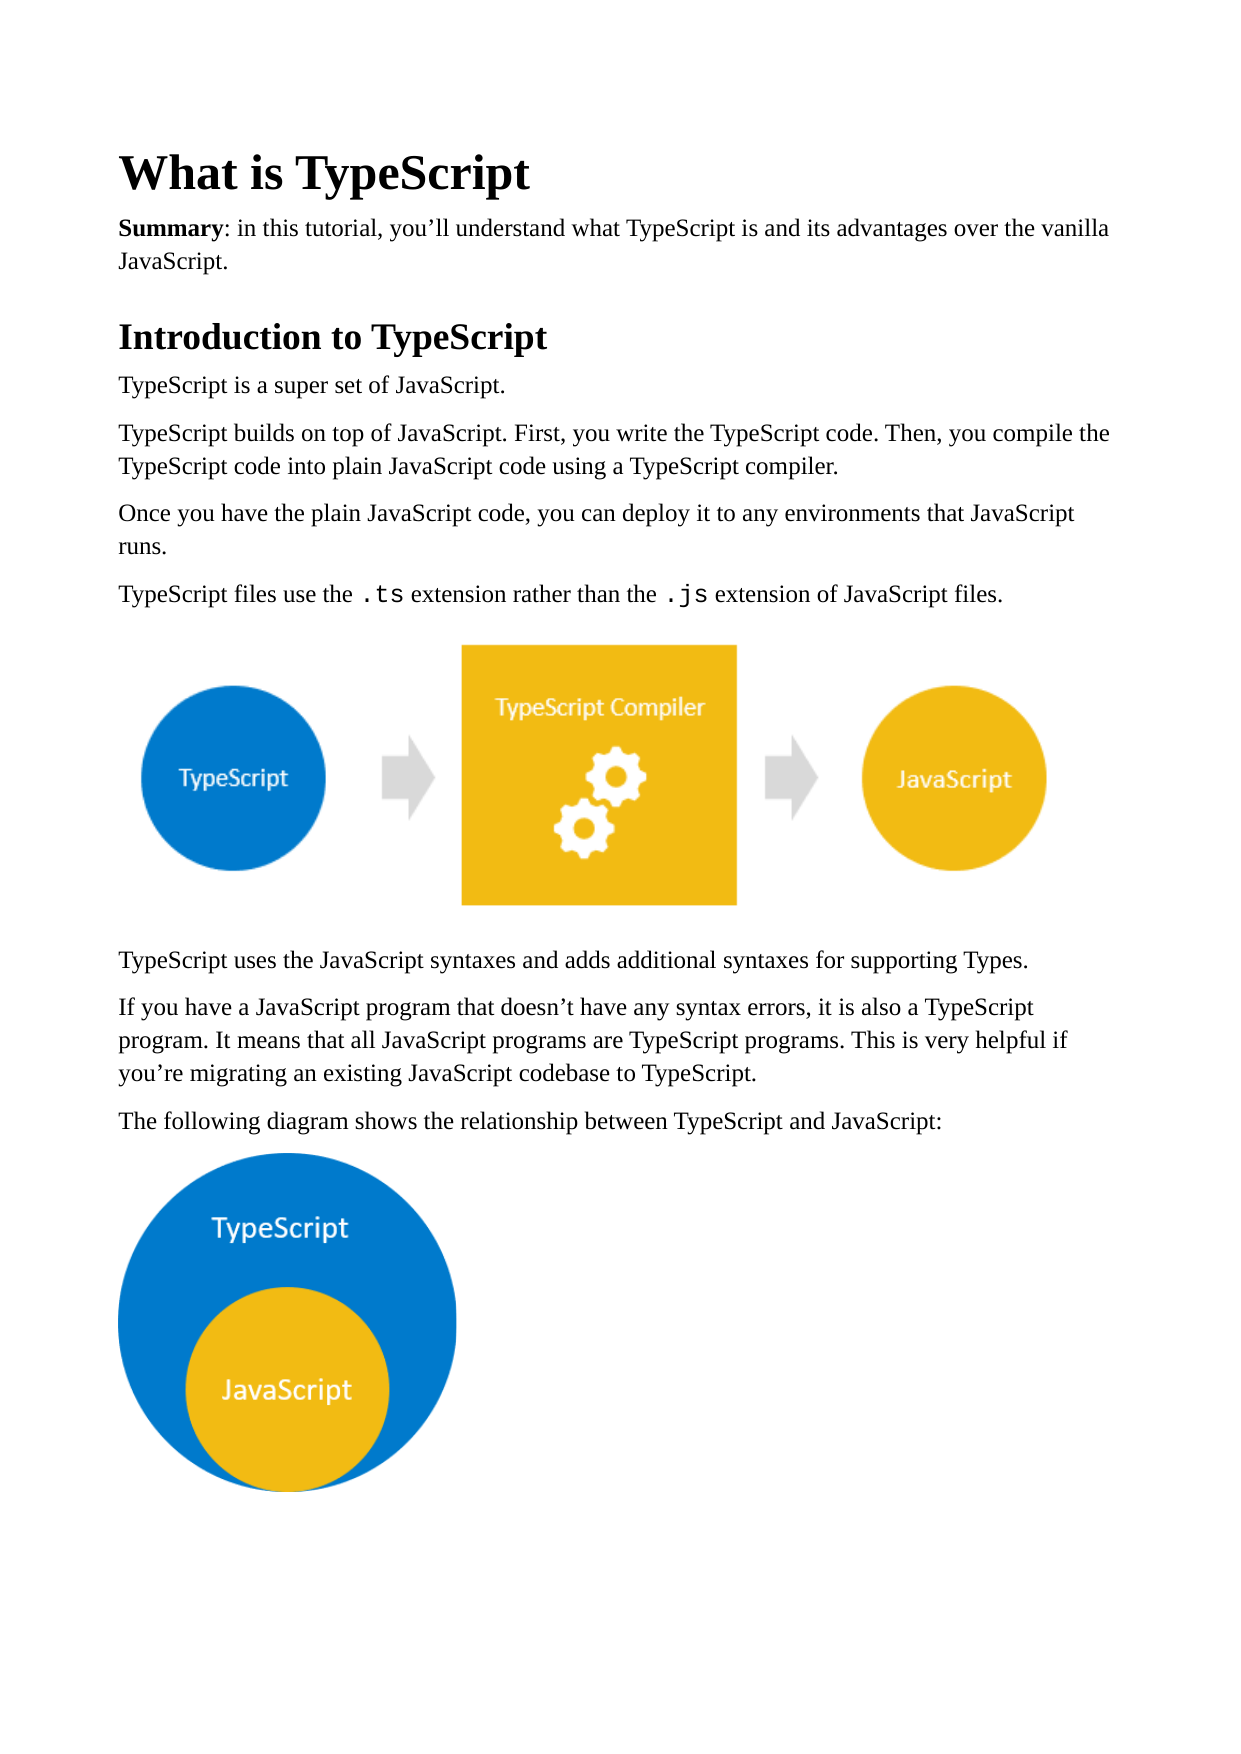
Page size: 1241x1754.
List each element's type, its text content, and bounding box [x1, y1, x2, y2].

subtitle Introduction to TypeScript [118, 314, 1122, 358]
subtitle What is TypeScript [118, 143, 1122, 201]
picture [118, 629, 1064, 926]
text If you have a JavaScript program that doesn’t have any syntax errors, it is also a TypeScript program. It means that all JavaScript programs are TypeScript programs. This is very helpful if you’re migrating an existing JavaScript codebase to TypeScript. [118, 992, 1122, 1087]
text Once you have the plain JavaScript code, you can deploy it to any environments that JavaScript runs. [118, 498, 1122, 560]
text TypeScript is a super set of JavaScript. [118, 370, 1122, 399]
text TypeScript uses the JavaScript syntaxes and adds additional syntaxes for supporting Types. [118, 945, 1122, 973]
text TypeScript files use the .ts extension rather than the .js extension of JavaScript files. [118, 579, 1122, 610]
text Summary: in this tutorial, you’ll understand what TypeScript is and its advantages over the vanilla JavaScript. [118, 213, 1122, 275]
text TypeScript builds on top of JavaScript. First, you write the TypeScript code. Then, you compile the TypeScript code into plain JavaScript code using a TypeScript compiler. [118, 418, 1122, 479]
text The following diagram shows the relationship between TypeScript and JavaScript: [118, 1106, 1122, 1135]
picture [118, 1153, 457, 1492]
